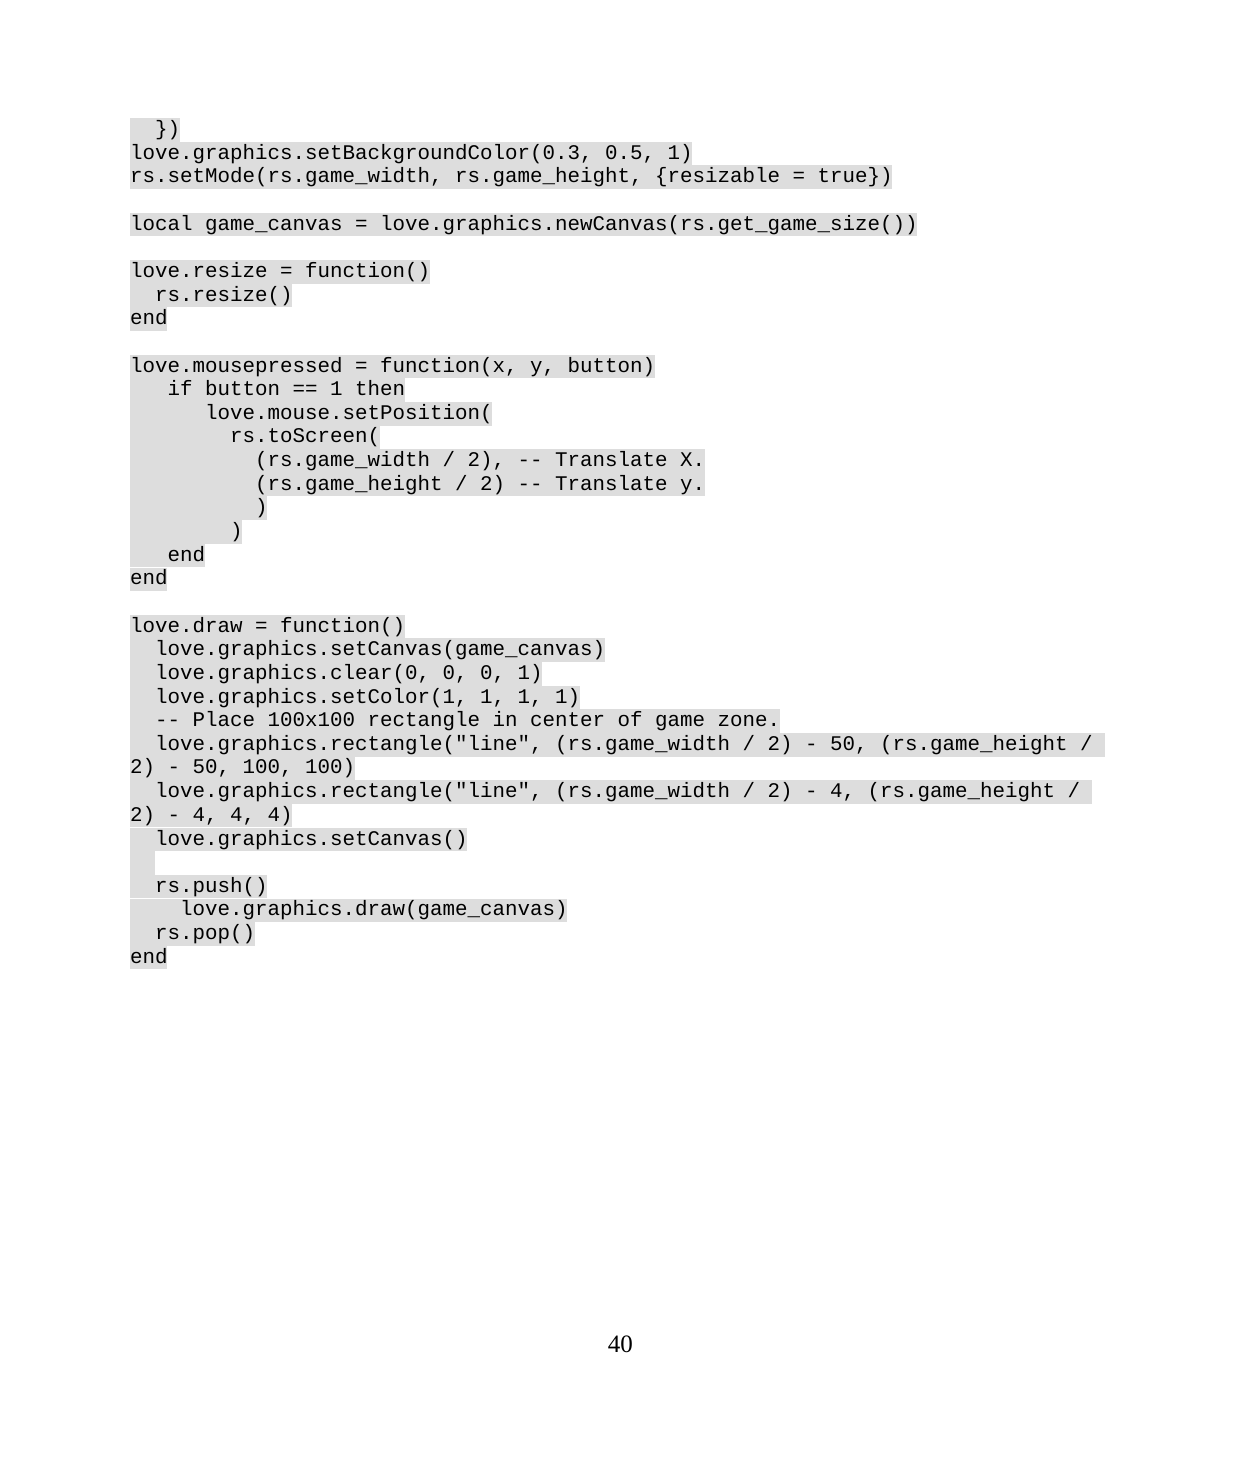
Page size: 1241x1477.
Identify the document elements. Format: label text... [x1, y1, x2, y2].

text end [130, 567, 1110, 591]
text if button == 1 then [405, 378, 1110, 402]
text rs.toScreen( [380, 426, 1110, 449]
text end [167, 307, 1110, 331]
text love.graphics.setBackgroundColor(0.3, 0.5, 1) [692, 142, 1110, 165]
text love.graphics.setCanvas(game_canvas) [605, 638, 1110, 662]
text love.draw = function() [405, 615, 1110, 638]
text (rs.game_height / 2) -- Translate y. [705, 473, 1110, 496]
text end [167, 946, 1110, 969]
text ) [242, 520, 1110, 544]
text ) [267, 496, 1110, 520]
text rs.resize() [292, 284, 1110, 307]
text love.mouse.setPosition( [492, 402, 1110, 426]
text }) [180, 118, 1110, 142]
text local game_canvas = love.graphics.newCanvas(rs.get_game_size()) [917, 213, 1110, 236]
text love.mousepressed = function(x, y, button) [130, 354, 1110, 378]
text love.resize = function() [430, 260, 1110, 284]
text (rs.game_width / 2), -- Translate X. [705, 449, 1110, 473]
text love.graphics.setColor(1, 1, 1, 1) [580, 686, 1110, 709]
text rs.push() [267, 875, 1110, 898]
text love.graphics.rectangle("line", (rs.game_width / 2) - 4, (rs.game_height / 2) - 4, 4, 4) [292, 780, 1110, 827]
text end [205, 544, 1110, 567]
text love.graphics.rectangle("line", (rs.game_width / 2) - 50, (rs.game_height / 2) - 50, 100, 100) [355, 733, 1110, 780]
text rs.pop() [255, 922, 1110, 946]
text rs.setMode(rs.game_width, rs.game_height, {resizable = true}) [892, 165, 1110, 189]
text love.graphics.clear(0, 0, 0, 1) [542, 662, 1110, 686]
text -- Place 100x100 rectangle in center of game zone. [780, 709, 1110, 733]
text love.graphics.setCanvas() [130, 827, 1110, 851]
text love.graphics.draw(game_canvas) [130, 898, 1110, 922]
